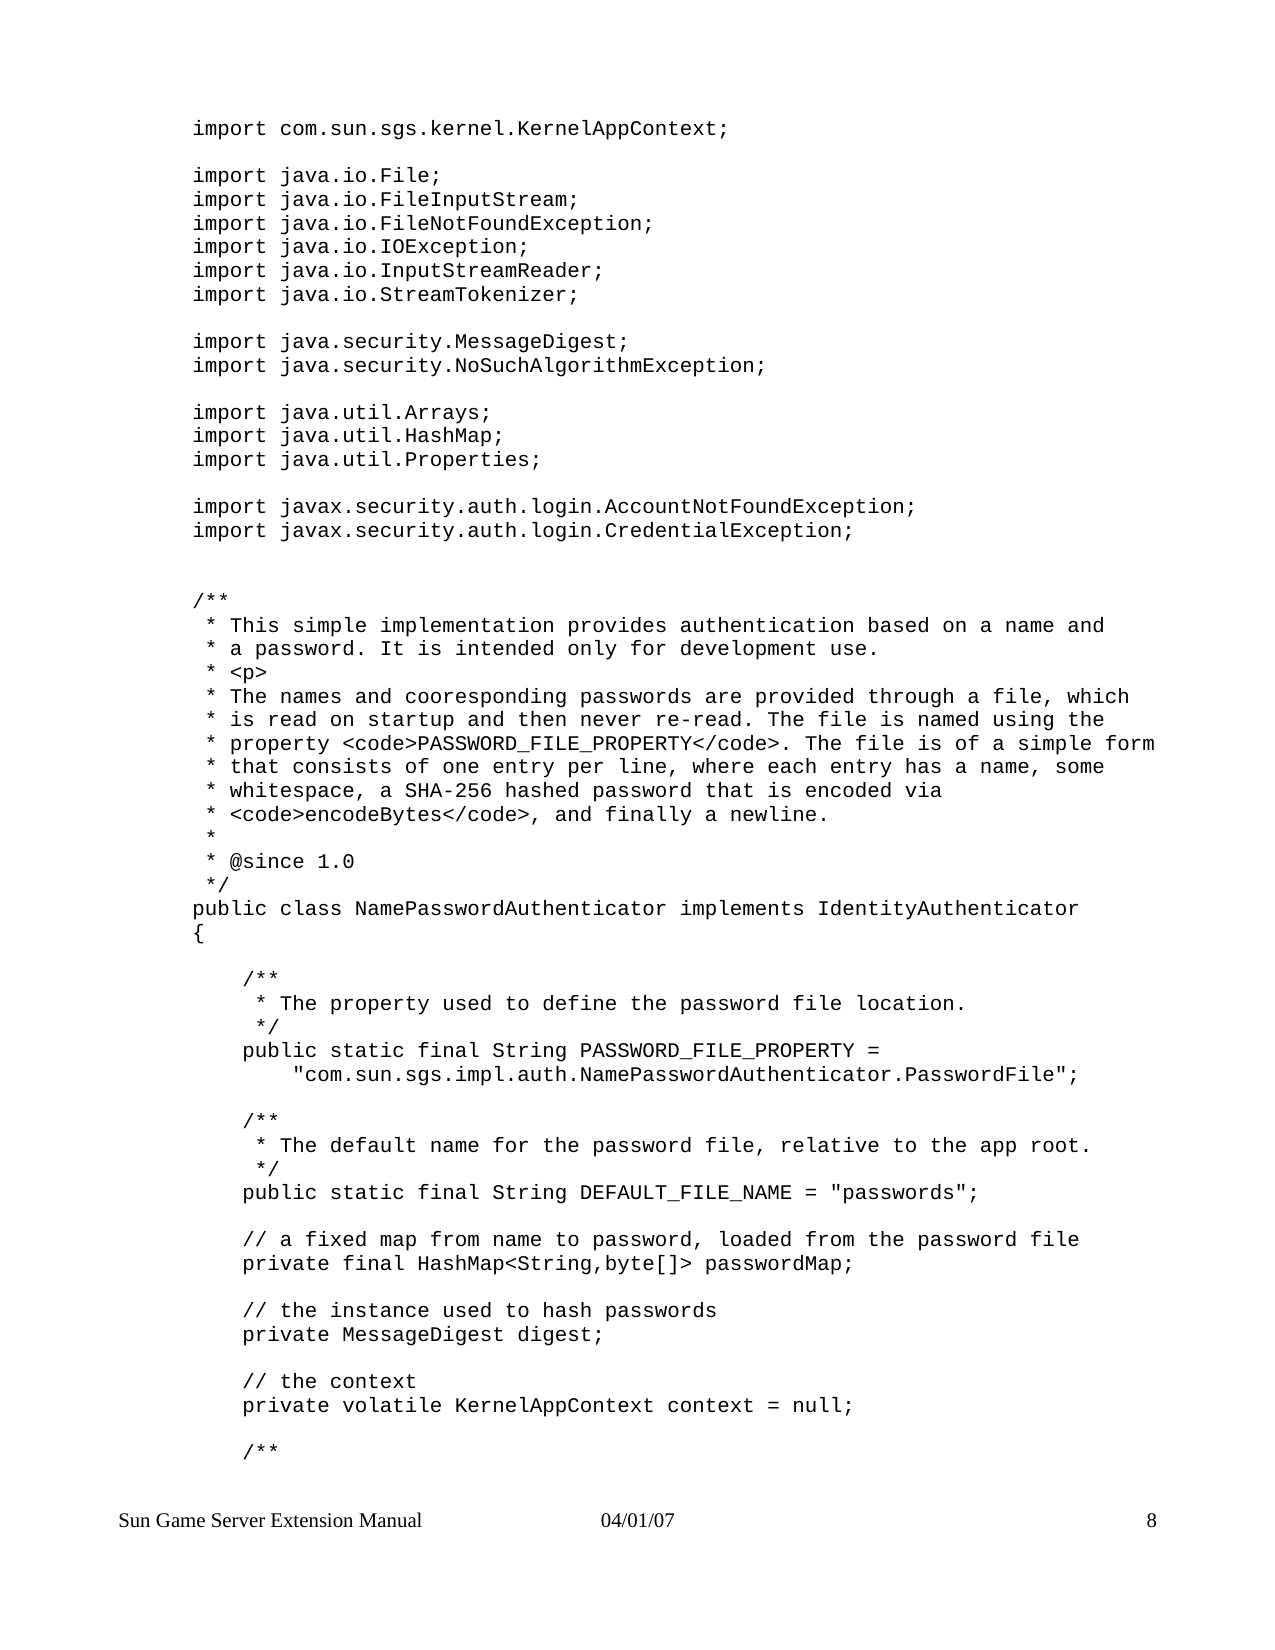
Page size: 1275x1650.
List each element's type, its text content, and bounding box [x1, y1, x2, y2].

text */ [192, 875, 1157, 898]
text import java.io.StreamTokenizer; [192, 284, 1157, 307]
text import java.util.Arrays; [192, 402, 1157, 426]
text "com.sun.sgs.impl.auth.NamePasswordAuthenticator.PasswordFile"; [192, 1064, 1157, 1088]
text * whitespace, a SHA-256 hashed password that is encoded via [192, 780, 1157, 804]
text * a password. It is intended only for development use. [192, 638, 1157, 662]
text import javax.security.auth.login.CredentialException; [192, 520, 1157, 544]
text import java.util.HashMap; [192, 426, 1157, 449]
text public static final String PASSWORD_FILE_PROPERTY = [192, 1040, 1157, 1064]
text private final HashMap<String,byte[]> passwordMap; [192, 1253, 1157, 1277]
text import java.util.Properties; [192, 449, 1157, 473]
text /** [192, 969, 1157, 993]
text * The names and cooresponding passwords are provided through a file, which [192, 686, 1157, 709]
text /** [192, 1442, 1157, 1466]
text // the instance used to hash passwords [192, 1300, 1157, 1324]
text import java.io.InputStreamReader; [192, 260, 1157, 284]
text import javax.security.auth.login.AccountNotFoundException; [192, 496, 1157, 520]
text import java.io.FileNotFoundException; [192, 213, 1157, 236]
text * that consists of one entry per line, where each entry has a name, some [192, 757, 1157, 780]
text { [192, 922, 1157, 946]
text public static final String DEFAULT_FILE_NAME = "passwords"; [192, 1182, 1157, 1206]
text * <p> [192, 662, 1157, 686]
text import java.security.NoSuchAlgorithmException; [192, 354, 1157, 378]
text * @since 1.0 [192, 851, 1157, 875]
text /** [192, 591, 1157, 615]
text * property <code>PASSWORD_FILE_PROPERTY</code>. The file is of a simple form [192, 733, 1157, 757]
text */ [192, 1158, 1157, 1182]
text // a fixed map from name to password, loaded from the password file [192, 1229, 1157, 1253]
text import java.io.FileInputStream; [192, 189, 1157, 213]
text * [192, 827, 1157, 851]
text import java.io.File; [192, 165, 1157, 189]
text import java.io.IOException; [192, 236, 1157, 260]
text * <code>encodeBytes</code>, and finally a newline. [192, 804, 1157, 827]
text * The default name for the password file, relative to the app root. [192, 1135, 1157, 1158]
text import java.security.MessageDigest; [192, 331, 1157, 354]
text * is read on startup and then never re-read. The file is named using the [192, 709, 1157, 733]
text /** [192, 1111, 1157, 1135]
text public class NamePasswordAuthenticator implements IdentityAuthenticator [192, 898, 1157, 922]
text * This simple implementation provides authentication based on a name and [192, 615, 1157, 638]
text private MessageDigest digest; [192, 1324, 1157, 1348]
text // the context [192, 1371, 1157, 1395]
text private volatile KernelAppContext context = null; [192, 1395, 1157, 1419]
text * The property used to define the password file location. [192, 993, 1157, 1017]
text import com.sun.sgs.kernel.KernelAppContext; [192, 118, 1157, 142]
text */ [192, 1017, 1157, 1040]
